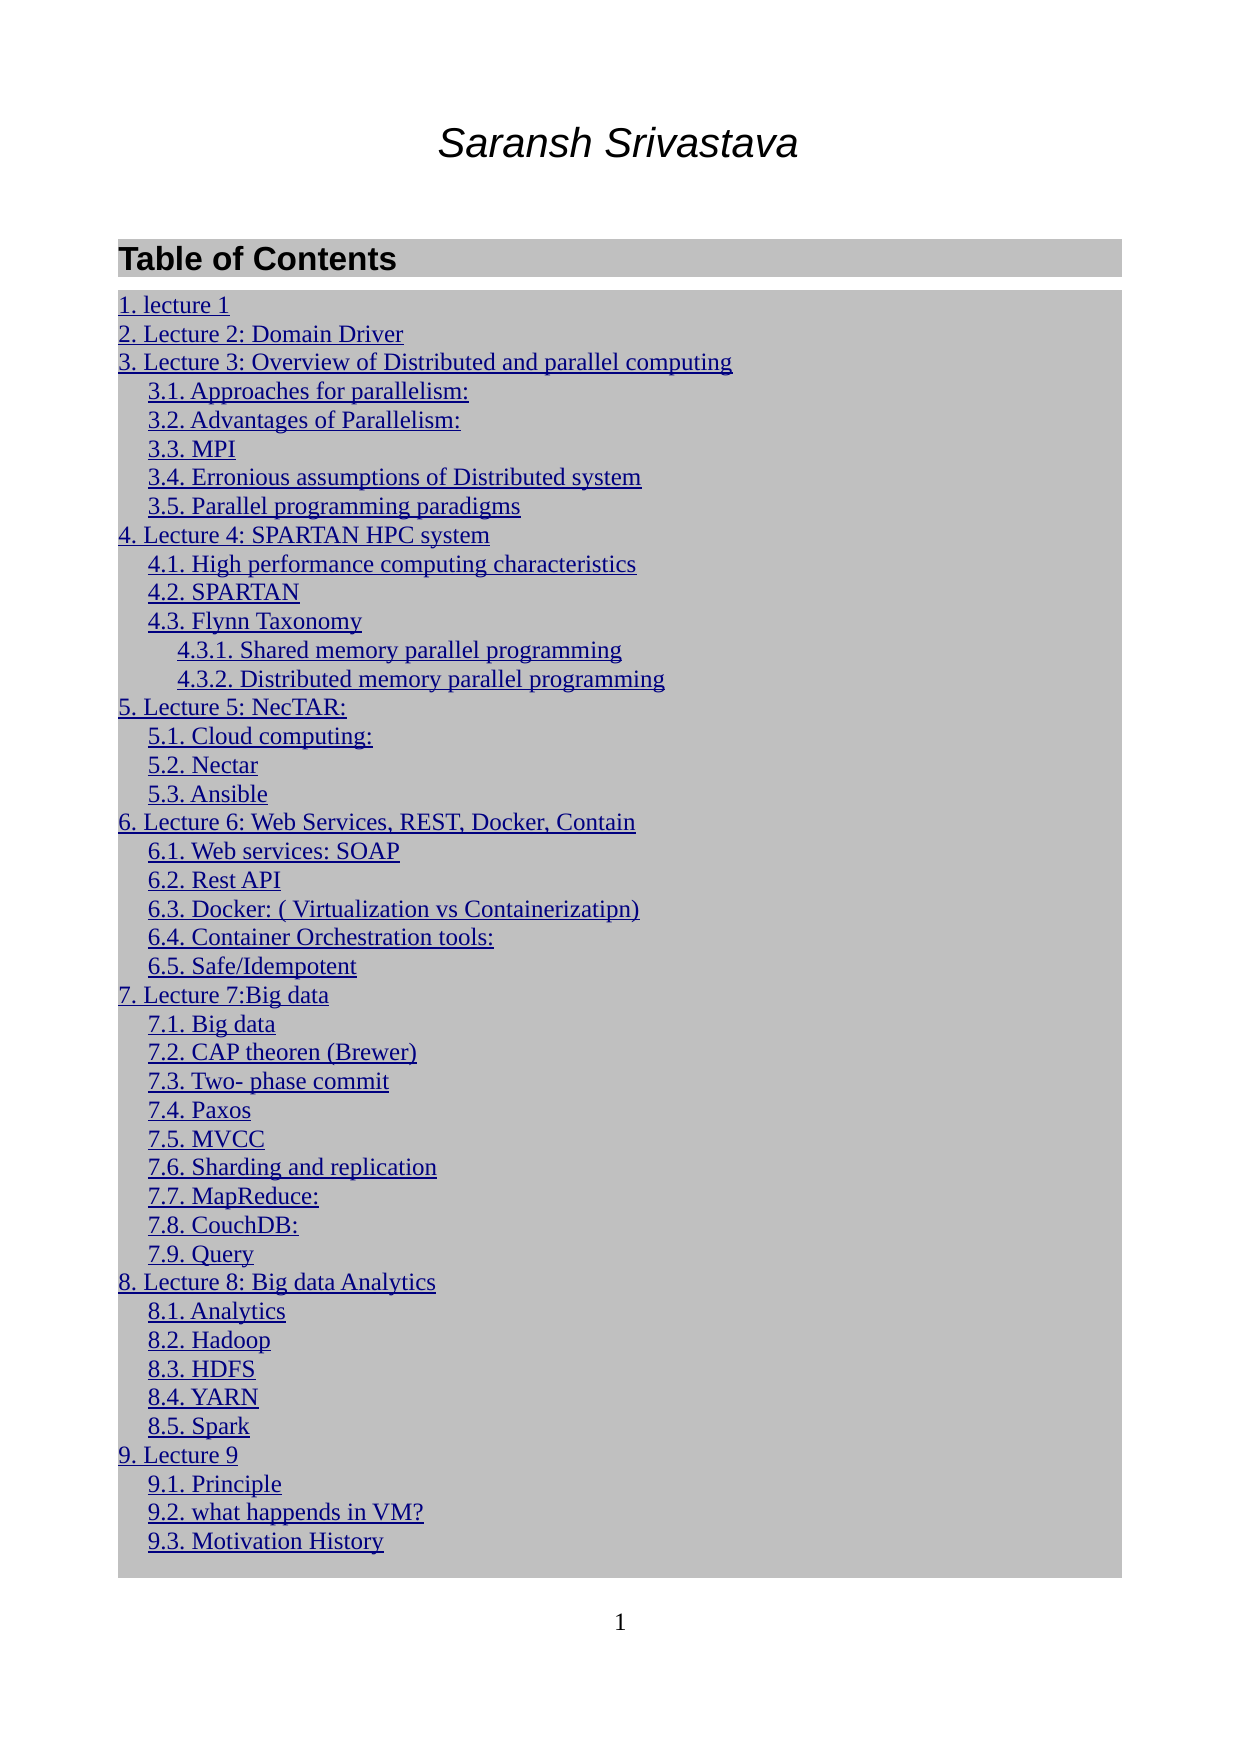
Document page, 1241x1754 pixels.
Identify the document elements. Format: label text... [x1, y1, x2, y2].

text 6. Lecture 6: Web Services, REST, Docker, Contain [118, 807, 1122, 836]
text 9. Lecture 9 [118, 1440, 1122, 1469]
text 7.3. Two- phase commit [148, 1066, 1122, 1095]
text 7.4. Paxos [148, 1095, 1122, 1124]
text 5.3. Ansible [148, 779, 1122, 807]
text 5. Lecture 5: NecTAR: [118, 692, 1122, 721]
text 6.5. Safe/Idempotent [148, 951, 1122, 980]
text 4.3. Flynn Taxonomy [148, 606, 1122, 635]
text 4.2. SPARTAN [148, 577, 1122, 606]
text 9.3. Motivation History [148, 1526, 1122, 1555]
text 3.2. Advantages of Parallelism: [148, 405, 1122, 434]
text 6.4. Container Orchestration tools: [148, 922, 1122, 951]
text 4.3.1. Shared memory parallel programming [177, 635, 1122, 664]
text 3.5. Parallel programming paradigms [148, 491, 1122, 520]
subtitle Saransh Srivastava [118, 118, 1122, 166]
text 8. Lecture 8: Big data Analytics [118, 1267, 1122, 1296]
text 3.1. Approaches for parallelism: [148, 376, 1122, 405]
text 3.3. MPI [148, 434, 1122, 462]
text 7.9. Query [148, 1239, 1122, 1267]
text 1. lecture 1 [118, 290, 1122, 319]
text 8.2. Hadoop [148, 1325, 1122, 1354]
text 9.1. Principle [148, 1469, 1122, 1497]
text 7.1. Big data [148, 1009, 1122, 1037]
text 4.1. High performance computing characteristics [148, 549, 1122, 577]
text 7.2. CAP theoren (Brewer) [148, 1037, 1122, 1066]
text 5.2. Nectar [148, 750, 1122, 779]
text 4. Lecture 4: SPARTAN HPC system [118, 520, 1122, 549]
text 9.2. what happends in VM? [148, 1497, 1122, 1526]
text 3. Lecture 3: Overview of Distributed and parallel computing [118, 347, 1122, 376]
text 7.8. CouchDB: [148, 1210, 1122, 1239]
text 7.5. MVCC [148, 1124, 1122, 1152]
subtitle Table of Contents [118, 239, 1122, 277]
text 8.1. Analytics [148, 1296, 1122, 1325]
text 3.4. Erronious assumptions of Distributed system [148, 462, 1122, 491]
text 8.3. HDFS [148, 1354, 1122, 1382]
text 8.4. YARN [148, 1382, 1122, 1411]
text 6.2. Rest API [148, 865, 1122, 894]
text 7.7. MapReduce: [148, 1181, 1122, 1210]
text 6.3. Docker: ( Virtualization vs Containerizatipn) [148, 894, 1122, 922]
text 8.5. Spark [148, 1411, 1122, 1440]
text 7. Lecture 7:Big data [118, 980, 1122, 1009]
text 4.3.2. Distributed memory parallel programming [177, 664, 1122, 692]
text 2. Lecture 2: Domain Driver [118, 319, 1122, 347]
text 5.1. Cloud computing: [148, 721, 1122, 750]
text 7.6. Sharding and replication [148, 1152, 1122, 1181]
text 6.1. Web services: SOAP [148, 836, 1122, 865]
